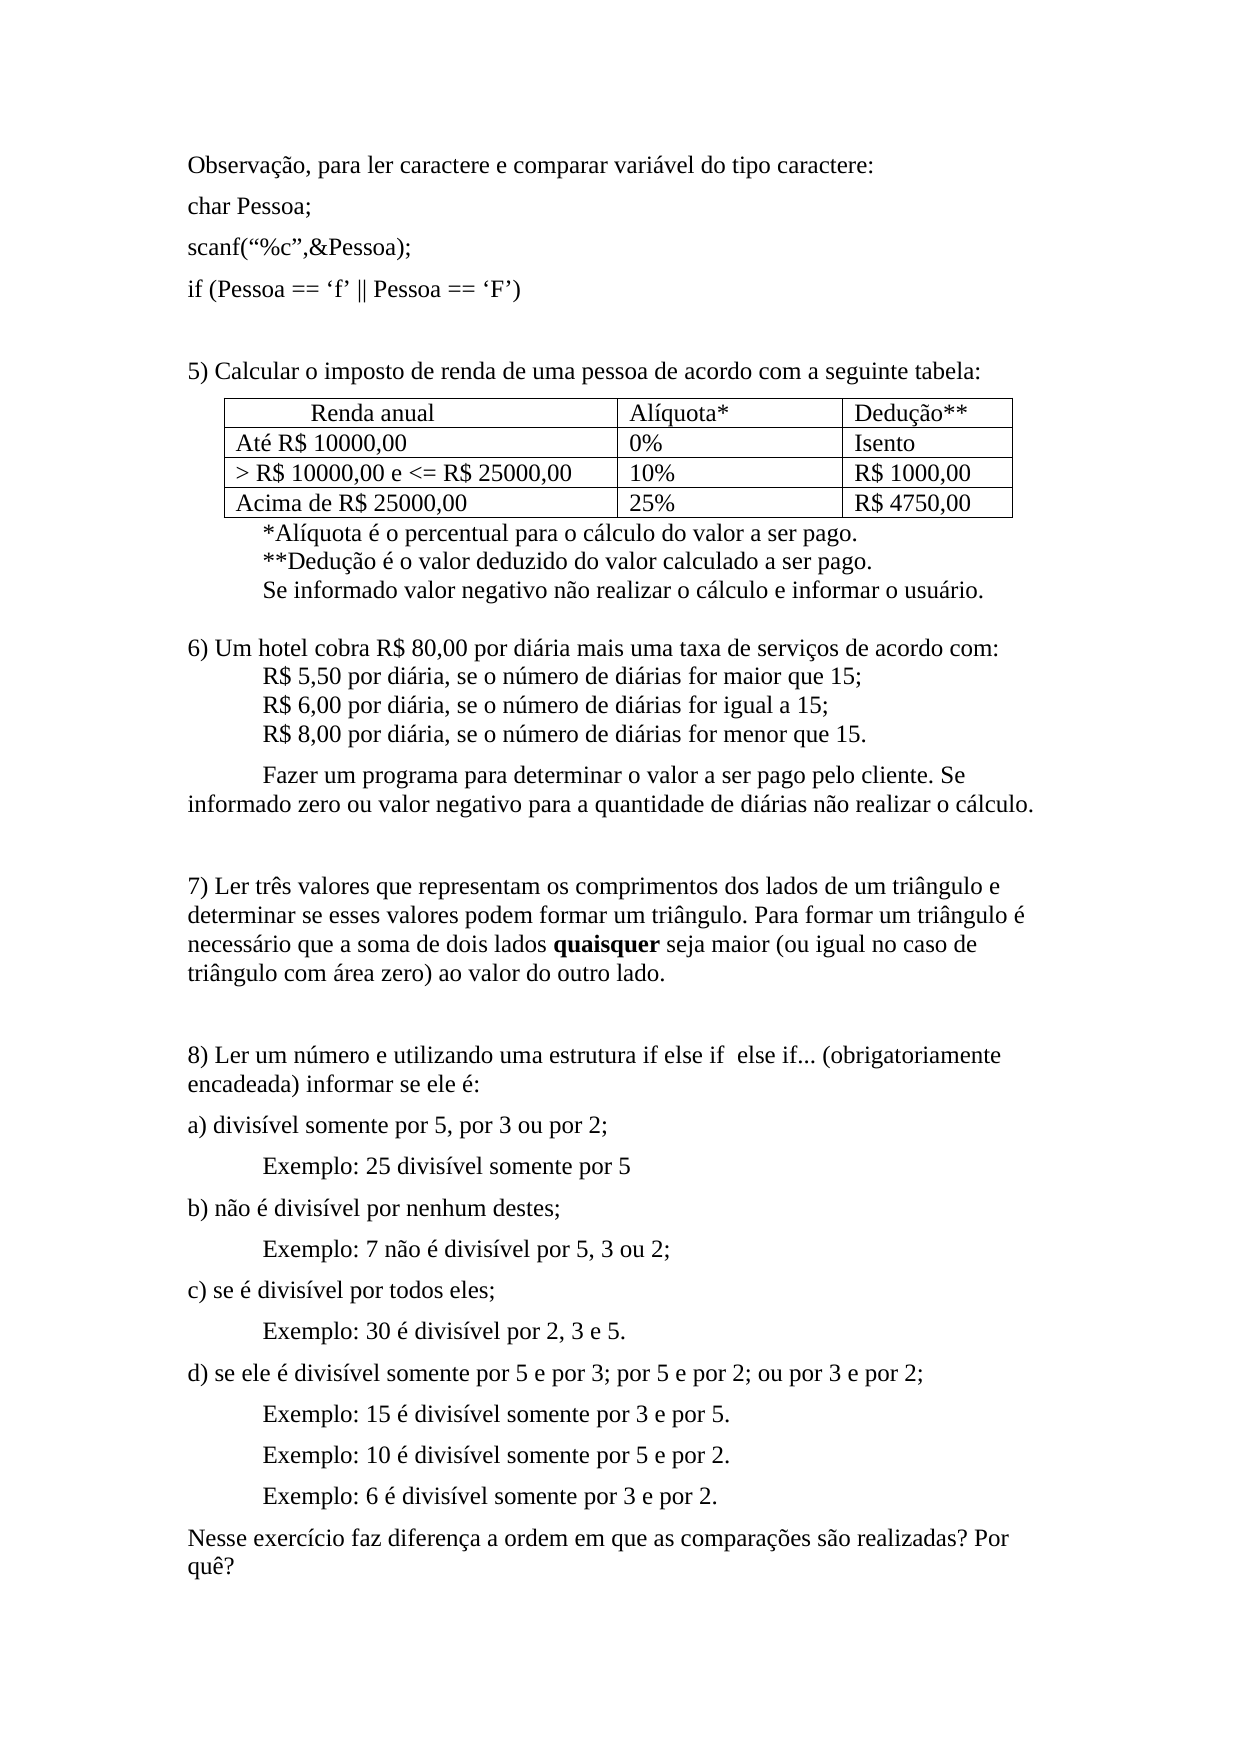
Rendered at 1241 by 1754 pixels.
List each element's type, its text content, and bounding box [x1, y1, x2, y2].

text scanf(“%c”,&Pessoa); [187, 232, 1053, 261]
text 5) Calcular o imposto de renda de uma pessoa de acordo com a seguinte tabela: [187, 356, 1053, 385]
text Nesse exercício faz diferença a ordem em que as comparações são realizadas? Por quê? [187, 1523, 1053, 1580]
text R$ 8,00 por diária, se o número de diárias for menor que 15. [187, 719, 1053, 748]
table_header Dedução** [843, 399, 1012, 427]
text Fazer um programa para determinar o valor a ser pago pelo cliente. Se informado zero ou valor negativo para a quantidade de diárias não realizar o cálculo. [187, 760, 1053, 818]
text Se informado valor negativo não realizar o cálculo e informar o usuário. [187, 575, 1053, 604]
text 7) Ler três valores que representam os comprimentos dos lados de um triângulo e determinar se esses valores podem formar um triângulo. Para formar um triângulo é necessário que a soma de dois lados quaisquer seja maior (ou igual no caso de triângulo com área zero) ao valor do outro lado. [187, 871, 1053, 986]
text Observação, para ler caractere e comparar variável do tipo caractere: [187, 150, 1053, 179]
text Exemplo: 7 não é divisível por 5, 3 ou 2; [187, 1234, 1053, 1263]
text 6) Um hotel cobra R$ 80,00 por diária mais uma taxa de serviços de acordo com: [187, 633, 1053, 661]
table_cell 25% [618, 488, 842, 517]
table_cell Isento [843, 428, 1012, 457]
text Exemplo: 30 é divisível por 2, 3 e 5. [187, 1316, 1053, 1345]
table_header Alíquota* [618, 399, 842, 427]
text Exemplo: 6 é divisível somente por 3 e por 2. [262, 1481, 1053, 1510]
table_cell R$ 4750,00 [843, 488, 1012, 517]
text d) se ele é divisível somente por 5 e por 3; por 5 e por 2; ou por 3 e por 2; [187, 1358, 1053, 1386]
text if (Pessoa == ‘f’ || Pessoa == ‘F’) [187, 274, 1053, 302]
table_cell Até R$ 10000,00 [225, 428, 617, 457]
text c) se é divisível por todos eles; [187, 1275, 1053, 1304]
table_cell > R$ 10000,00 e <= R$ 25000,00 [225, 458, 617, 487]
table_cell Acima de R$ 25000,00 [225, 488, 617, 517]
text Exemplo: 15 é divisível somente por 3 e por 5. [262, 1399, 1053, 1428]
text 8) Ler um número e utilizando uma estrutura if else if else if... (obrigatoriamente encadeada) informar se ele é: [187, 1040, 1053, 1098]
text a) divisível somente por 5, por 3 ou por 2; [187, 1110, 1053, 1139]
table_cell R$ 1000,00 [843, 458, 1012, 487]
table_header Renda anual [225, 399, 617, 427]
text Exemplo: 25 divisível somente por 5 [187, 1151, 1053, 1180]
text char Pessoa; [187, 191, 1053, 220]
text R$ 6,00 por diária, se o número de diárias for igual a 15; [187, 690, 1053, 719]
text b) não é divisível por nenhum destes; [187, 1193, 1053, 1221]
table_cell 10% [618, 458, 842, 487]
table_cell 0% [618, 428, 842, 457]
text Exemplo: 10 é divisível somente por 5 e por 2. [262, 1440, 1053, 1469]
text *Alíquota é o percentual para o cálculo do valor a ser pago. [187, 518, 1053, 546]
text R$ 5,50 por diária, se o número de diárias for maior que 15; [187, 661, 1053, 690]
text **Dedução é o valor deduzido do valor calculado a ser pago. [187, 546, 1053, 575]
